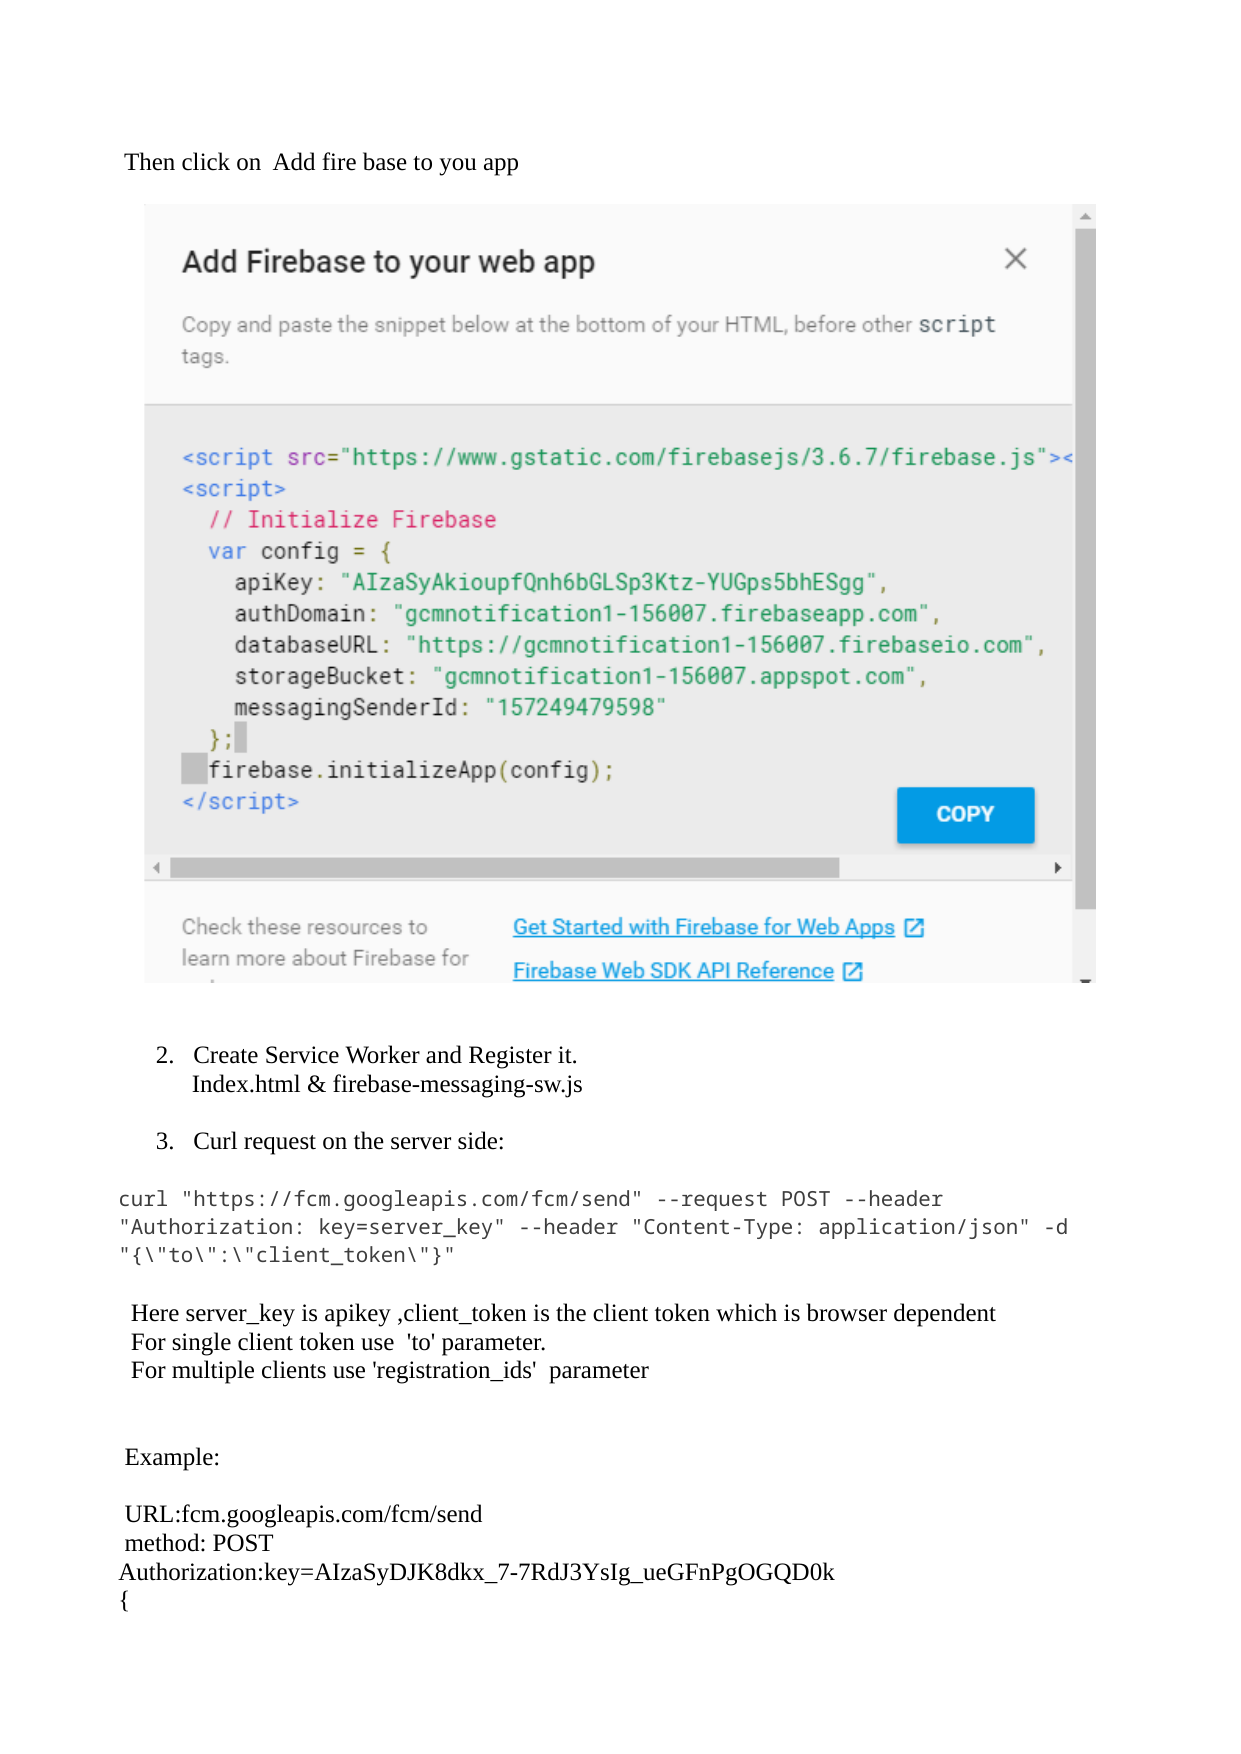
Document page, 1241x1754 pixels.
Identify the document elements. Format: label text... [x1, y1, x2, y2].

text For single client token use 'to' parameter. [118, 1327, 1122, 1355]
picture [144, 204, 1096, 983]
list Curl request on the server side: [156, 1126, 1122, 1155]
text For multiple clients use 'registration_ids' parameter [118, 1355, 1122, 1384]
text curl "https://fcm.googleapis.com/fcm/send" --request POST --header "Authorization: key=server_key" --header "Content-Type: application/json" -d "{\"to\":\"client_token\"}" [118, 1184, 1122, 1269]
text Here server_key is apikey ,client_token is the client token which is browser dependent [118, 1298, 1122, 1327]
list Create Service Worker and Register it. [156, 1040, 1122, 1069]
text Authorization:key=AIzaSyDJK8dkx_7-7RdJ3YsIg_ueGFnPgOGQD0k [118, 1557, 1122, 1585]
text { [118, 1585, 1122, 1614]
text Then click on Add fire base to you app [118, 147, 1122, 176]
text Index.html & firebase-messaging-sw.js [118, 1069, 1122, 1097]
text Example: [118, 1442, 1122, 1470]
text method: POST [118, 1528, 1122, 1557]
text URL:fcm.googleapis.com/fcm/send [118, 1499, 1122, 1528]
